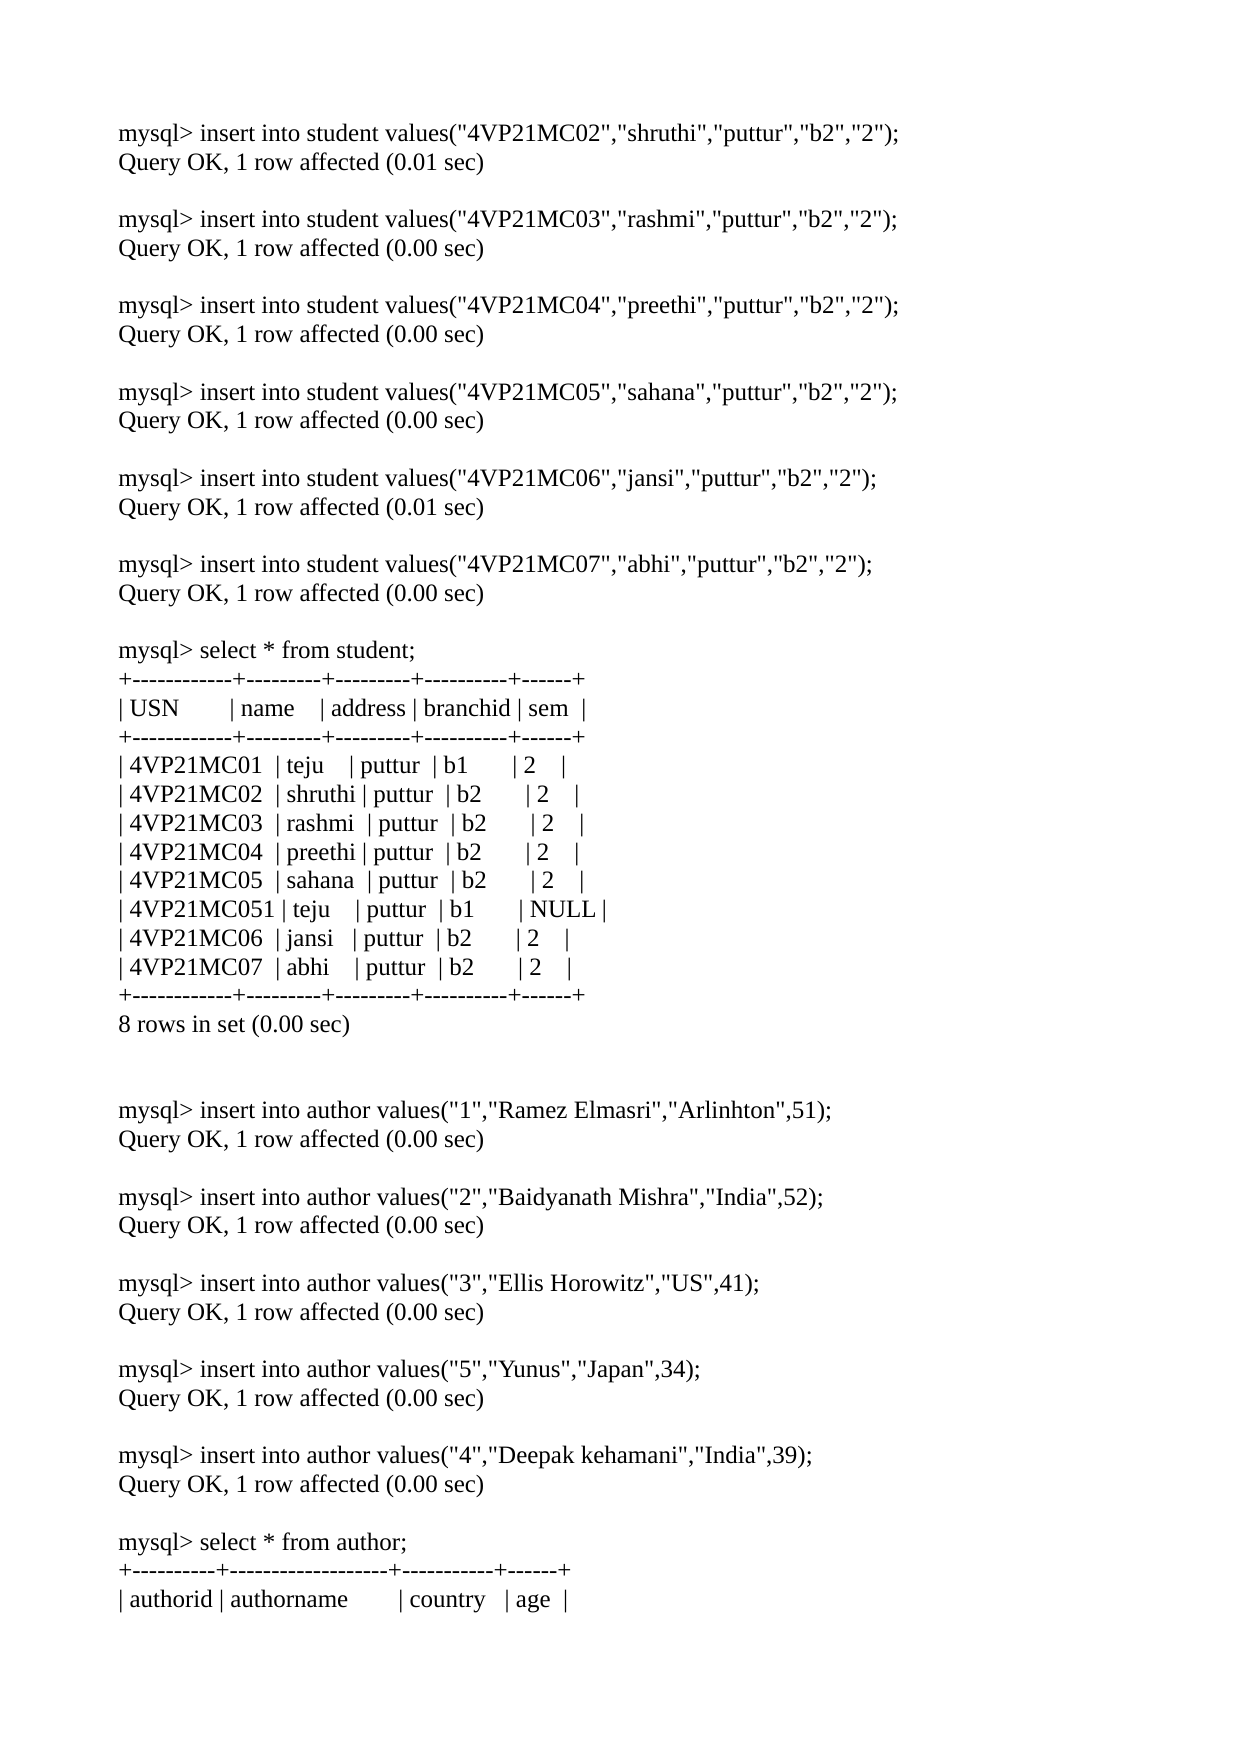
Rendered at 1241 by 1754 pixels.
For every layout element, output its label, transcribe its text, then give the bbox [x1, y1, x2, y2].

text Query OK, 1 row affected (0.01 sec) [118, 492, 1122, 521]
text | 4VP21MC03 | rashmi | puttur | b2 | 2 | [118, 808, 1122, 837]
text mysql> insert into author values("3","Ellis Horowitz","US",41); [118, 1268, 1122, 1297]
text mysql> insert into student values("4VP21MC04","preethi","puttur","b2","2"); [118, 291, 1122, 319]
text | USN | name | address | branchid | sem | [118, 693, 1122, 722]
text mysql> insert into author values("1","Ramez Elmasri","Arlinhton",51); [118, 1096, 1122, 1124]
text +------------+---------+---------+----------+------+ [118, 664, 1122, 693]
text mysql> insert into student values("4VP21MC06","jansi","puttur","b2","2"); [118, 463, 1122, 492]
text Query OK, 1 row affected (0.00 sec) [118, 406, 1122, 434]
text mysql> insert into student values("4VP21MC07","abhi","puttur","b2","2"); [118, 549, 1122, 578]
text mysql> insert into author values("5","Yunus","Japan",34); [118, 1354, 1122, 1383]
text mysql> select * from author; [118, 1527, 1122, 1556]
text | authorid | authorname | country | age | [118, 1584, 1122, 1613]
text mysql> insert into student values("4VP21MC05","sahana","puttur","b2","2"); [118, 377, 1122, 406]
text mysql> insert into author values("4","Deepak kehamani","India",39); [118, 1441, 1122, 1469]
text | 4VP21MC05 | sahana | puttur | b2 | 2 | [118, 866, 1122, 894]
text mysql> insert into author values("2","Baidyanath Mishra","India",52); [118, 1182, 1122, 1211]
text | 4VP21MC051 | teju | puttur | b1 | NULL | [118, 894, 1122, 923]
text Query OK, 1 row affected (0.00 sec) [118, 1469, 1122, 1498]
text | 4VP21MC06 | jansi | puttur | b2 | 2 | [118, 923, 1122, 952]
text mysql> select * from student; [118, 636, 1122, 664]
text | 4VP21MC02 | shruthi | puttur | b2 | 2 | [118, 779, 1122, 808]
text +------------+---------+---------+----------+------+ [118, 722, 1122, 751]
text Query OK, 1 row affected (0.00 sec) [118, 1383, 1122, 1412]
text Query OK, 1 row affected (0.00 sec) [118, 1297, 1122, 1326]
text +------------+---------+---------+----------+------+ [118, 981, 1122, 1009]
text Query OK, 1 row affected (0.00 sec) [118, 1124, 1122, 1153]
text Query OK, 1 row affected (0.00 sec) [118, 319, 1122, 348]
text 8 rows in set (0.00 sec) [118, 1009, 1122, 1038]
text | 4VP21MC04 | preethi | puttur | b2 | 2 | [118, 837, 1122, 866]
text +----------+-------------------+-----------+------+ [118, 1556, 1122, 1584]
text Query OK, 1 row affected (0.00 sec) [118, 578, 1122, 607]
text | 4VP21MC07 | abhi | puttur | b2 | 2 | [118, 952, 1122, 981]
text mysql> insert into student values("4VP21MC02","shruthi","puttur","b2","2"); [118, 118, 1122, 147]
text mysql> insert into student values("4VP21MC03","rashmi","puttur","b2","2"); [118, 204, 1122, 233]
text Query OK, 1 row affected (0.01 sec) [118, 147, 1122, 176]
text Query OK, 1 row affected (0.00 sec) [118, 233, 1122, 262]
text Query OK, 1 row affected (0.00 sec) [118, 1211, 1122, 1239]
text | 4VP21MC01 | teju | puttur | b1 | 2 | [118, 751, 1122, 779]
